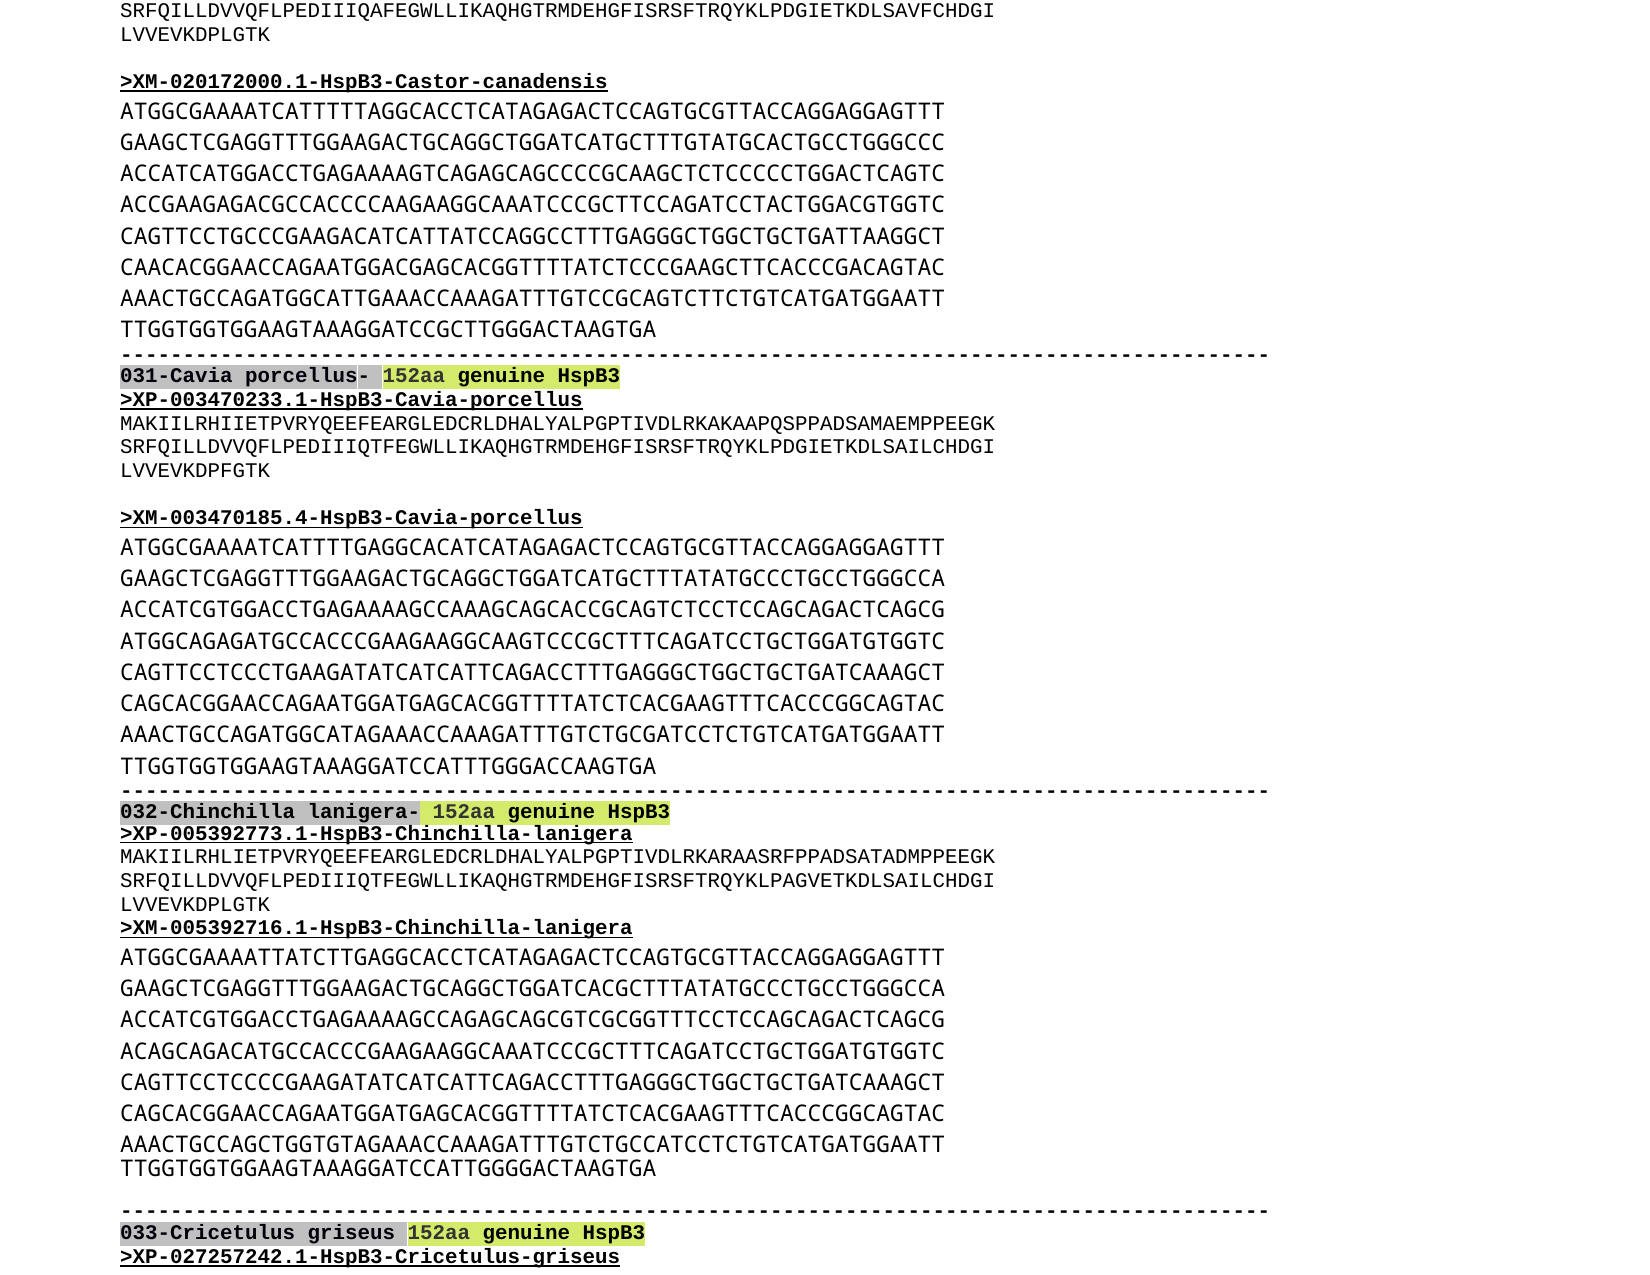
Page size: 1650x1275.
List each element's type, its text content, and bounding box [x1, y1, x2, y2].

text LVVEVKDPLGTK [120, 893, 1535, 917]
text 031-Cavia porcellus- 152aa genuine HspB3 [120, 365, 1337, 389]
text AAACTGCCAGATGGCATTGAAACCAAAGATTTGTCCGCAGTCTTCTGTCATGATGGAATT [120, 282, 1535, 313]
text ACAGCAGACATGCCACCCGAAGAAGGCAAATCCCGCTTTCAGATCCTGCTGGATGTGGTC [120, 1034, 1535, 1066]
text ATGGCGAAAATCATTTTGAGGCACATCATAGAGACTCCAGTGCGTTACCAGGAGGAGTTT [120, 531, 1535, 562]
text SRFQILLDVVQFLPEDIIIQAFEGWLLIKAQHGTRMDEHGFISRSFTRQYKLPDGIETKDLSAVFCHDGI [120, 0, 1535, 24]
text 032-Chinchilla lanigera- 152aa genuine HspB3 [120, 802, 1327, 823]
text MAKIILRHIIETPVRYQEEFEARGLEDCRLDHALYALPGPTIVDLRKAKAAPQSPPADSAMAEMPPEEGK [120, 413, 1535, 436]
text >XM-003470185.4-HspB3-Cavia-porcellus [120, 507, 1535, 531]
text ACCATCGTGGACCTGAGAAAAGCCAAAGCAGCACCGCAGTCTCCTCCAGCAGACTCAGCG [120, 593, 1535, 625]
text >XP-005392773.1-HspB3-Chinchilla-lanigera [120, 823, 1535, 846]
text AAACTGCCAGATGGCATAGAAACCAAAGATTTGTCTGCGATCCTCTGTCATGATGGAATT [120, 718, 1535, 750]
text CAACACGGAACCAGAATGGACGAGCACGGTTTTATCTCCCGAAGCTTCACCCGACAGTAC [120, 251, 1535, 282]
text >XM-020172000.1-HspB3-Castor-canadensis [120, 71, 1535, 94]
text ATGGCGAAAATCATTTTTAGGCACCTCATAGAGACTCCAGTGCGTTACCAGGAGGAGTTT [120, 94, 1535, 126]
text SRFQILLDVVQFLPEDIIIQTFEGWLLIKAQHGTRMDEHGFISRSFTRQYKLPAGVETKDLSAILCHDGI [120, 870, 1535, 893]
text ACCGAAGAGACGCCACCCCAAGAAGGCAAATCCCGCTTCCAGATCCTACTGGACGTGGTC [120, 188, 1535, 219]
text -------------------------------------------------------------------------------------------- [120, 1201, 1337, 1222]
text >XP-003470233.1-HspB3-Cavia-porcellus [120, 389, 1535, 413]
text CAGTTCCTGCCCGAAGACATCATTATCCAGGCCTTTGAGGGCTGGCTGCTGATTAAGGCT [120, 219, 1535, 251]
text TTGGTGGTGGAAGTAAAGGATCCATTTGGGACCAAGTGA [120, 750, 1337, 781]
text GAAGCTCGAGGTTTGGAAGACTGCAGGCTGGATCATGCTTTGTATGCACTGCCTGGGCCC [120, 126, 1535, 157]
text TTGGTGGTGGAAGTAAAGGATCCGCTTGGGACTAAGTGA [120, 313, 1337, 344]
text -------------------------------------------------------------------------------------------- [120, 781, 1337, 802]
text ATGGCAGAGATGCCACCCGAAGAAGGCAAGTCCCGCTTTCAGATCCTGCTGGATGTGGTC [120, 625, 1535, 656]
text AAACTGCCAGCTGGTGTAGAAACCAAAGATTTGTCTGCCATCCTCTGTCATGATGGAATT [120, 1128, 1535, 1159]
text MAKIILRHLIETPVRYQEEFEARGLEDCRLDHALYALPGPTIVDLRKARAASRFPPADSATADMPPEEGK [120, 846, 1535, 870]
text >XM-005392716.1-HspB3-Chinchilla-lanigera [120, 917, 1535, 941]
text CAGCACGGAACCAGAATGGATGAGCACGGTTTTATCTCACGAAGTTTCACCCGGCAGTAC [120, 1097, 1535, 1128]
text CAGTTCCTCCCCGAAGATATCATCATTCAGACCTTTGAGGGCTGGCTGCTGATCAAAGCT [120, 1066, 1535, 1097]
text >XP-027257242.1-HspB3-Cricetulus-griseus [120, 1246, 1535, 1269]
text ACCATCATGGACCTGAGAAAAGTCAGAGCAGCCCCGCAAGCTCTCCCCCTGGACTCAGTC [120, 157, 1535, 188]
text CAGTTCCTCCCTGAAGATATCATCATTCAGACCTTTGAGGGCTGGCTGCTGATCAAAGCT [120, 656, 1535, 687]
text ACCATCGTGGACCTGAGAAAAGCCAGAGCAGCGTCGCGGTTTCCTCCAGCAGACTCAGCG [120, 1003, 1535, 1034]
text 033-Cricetulus griseus 152aa genuine HspB3 [120, 1222, 1337, 1246]
text TTGGTGGTGGAAGTAAAGGATCCATTGGGGACTAAGTGA [120, 1159, 1327, 1180]
text ATGGCGAAAATTATCTTGAGGCACCTCATAGAGACTCCAGTGCGTTACCAGGAGGAGTTT [120, 941, 1535, 972]
text LVVEVKDPFGTK [120, 460, 1535, 484]
text GAAGCTCGAGGTTTGGAAGACTGCAGGCTGGATCACGCTTTATATGCCCTGCCTGGGCCA [120, 972, 1535, 1003]
text -------------------------------------------------------------------------------------------- [120, 344, 1337, 365]
text SRFQILLDVVQFLPEDIIIQTFEGWLLIKAQHGTRMDEHGFISRSFTRQYKLPDGIETKDLSAILCHDGI [120, 436, 1535, 460]
text LVVEVKDPLGTK [120, 24, 1535, 47]
text CAGCACGGAACCAGAATGGATGAGCACGGTTTTATCTCACGAAGTTTCACCCGGCAGTAC [120, 687, 1535, 718]
text GAAGCTCGAGGTTTGGAAGACTGCAGGCTGGATCATGCTTTATATGCCCTGCCTGGGCCA [120, 562, 1535, 593]
